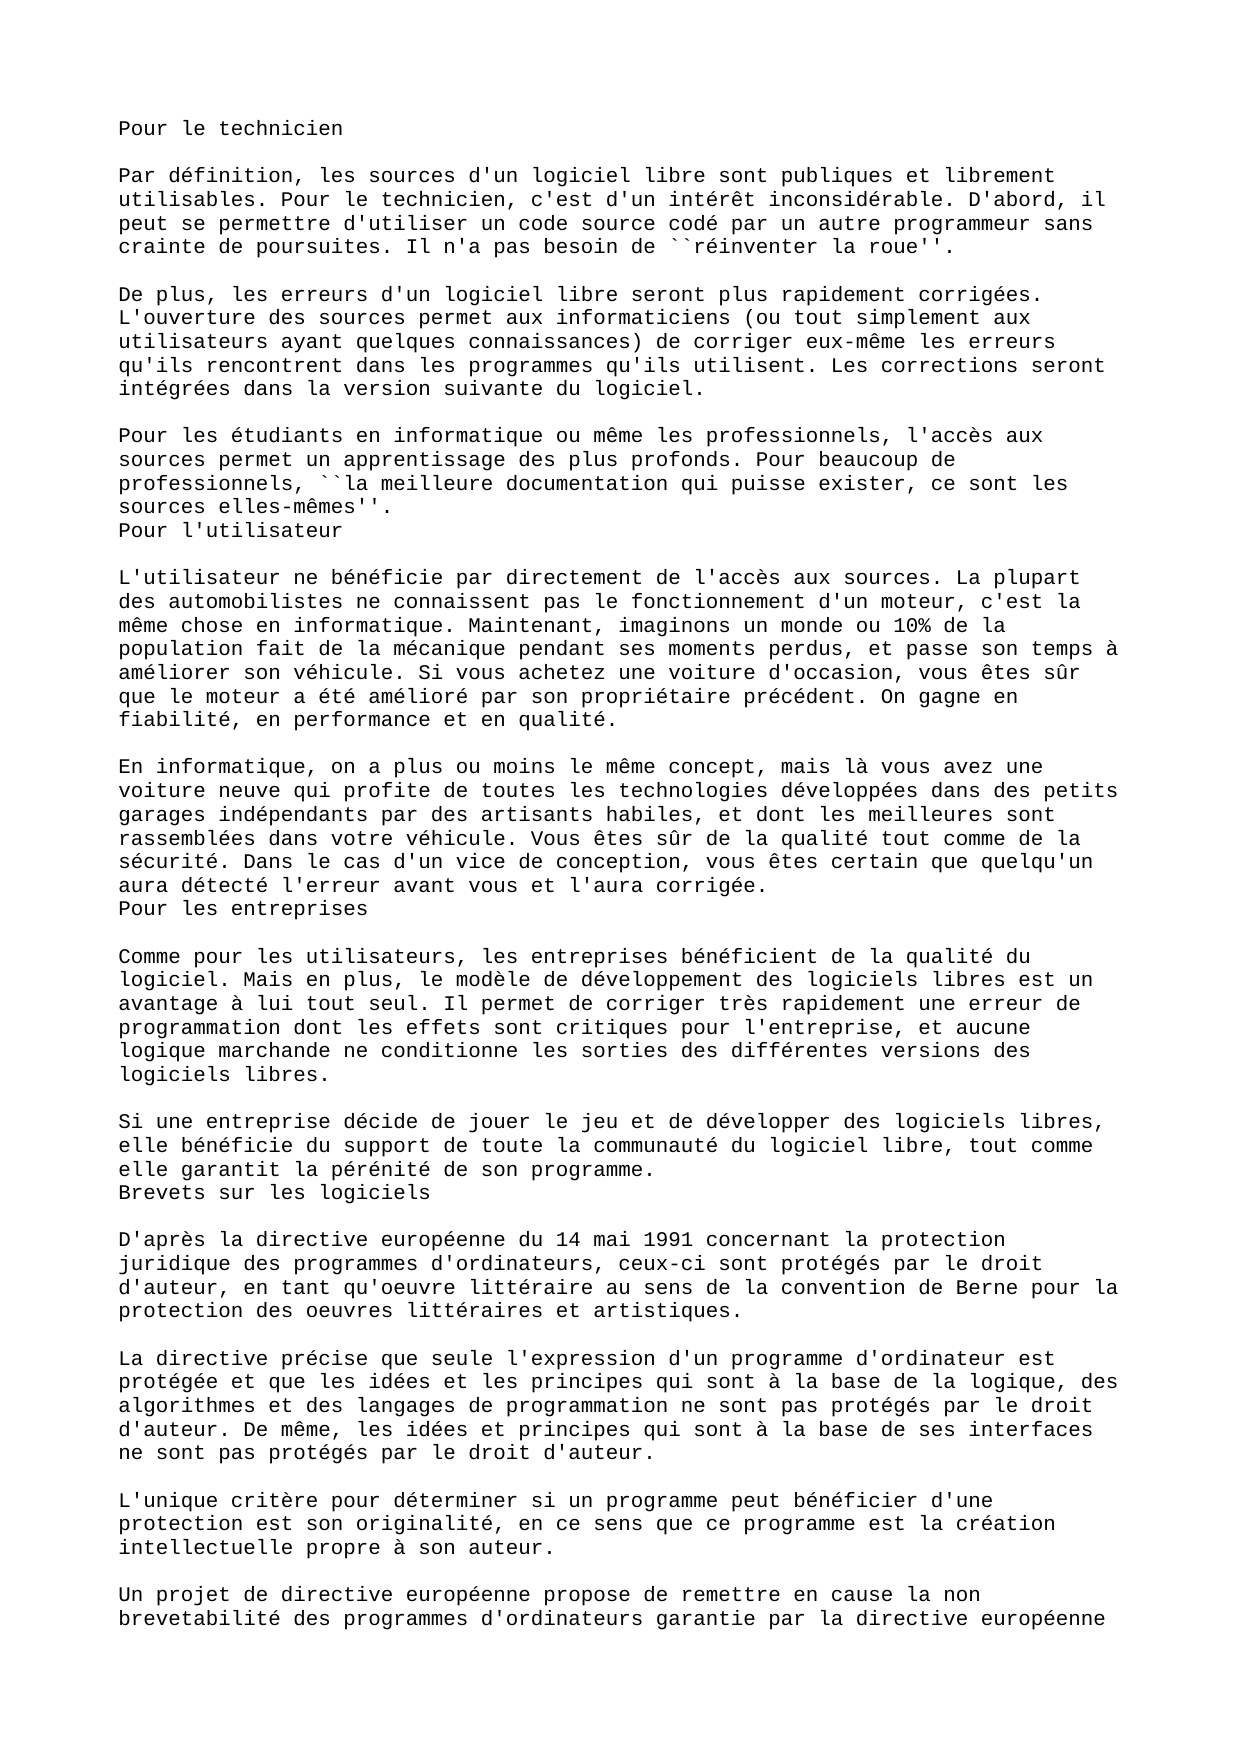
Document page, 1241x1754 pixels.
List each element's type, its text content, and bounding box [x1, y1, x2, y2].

text Brevets sur les logiciels [118, 1182, 1122, 1206]
text Pour le technicien [118, 118, 1122, 142]
text Pour les entreprises [118, 898, 1122, 922]
text Pour l'utilisateur [118, 520, 1122, 544]
text L'unique critère pour déterminer si un programme peut bénéficier d'une protection est son originalité, en ce sens que ce programme est la création intellectuelle propre à son auteur. [118, 1489, 1122, 1561]
text Par définition, les sources d'un logiciel libre sont publiques et librement utilisables. Pour le technicien, c'est d'un intérêt inconsidérable. D'abord, il peut se permettre d'utiliser un code source codé par un autre programmeur sans crainte de poursuites. Il n'a pas besoin de ``réinventer la roue''. [118, 165, 1122, 260]
text L'utilisateur ne bénéficie par directement de l'accès aux sources. La plupart des automobilistes ne connaissent pas le fonctionnement d'un moteur, c'est la même chose en informatique. Maintenant, imaginons un monde ou 10% de la population fait de la mécanique pendant ses moments perdus, et passe son temps à améliorer son véhicule. Si vous achetez une voiture d'occasion, vous êtes sûr que le moteur a été amélioré par son propriétaire précédent. On gagne en fiabilité, en performance et en qualité. [118, 567, 1122, 733]
text Comme pour les utilisateurs, les entreprises bénéficient de la qualité du logiciel. Mais en plus, le modèle de développement des logiciels libres est un avantage à lui tout seul. Il permet de corriger très rapidement une erreur de programmation dont les effets sont critiques pour l'entreprise, et aucune logique marchande ne conditionne les sorties des différentes versions des logiciels libres. [118, 946, 1122, 1088]
text D'après la directive européenne du 14 mai 1991 concernant la protection juridique des programmes d'ordinateurs, ceux-ci sont protégés par le droit d'auteur, en tant qu'oeuvre littéraire au sens de la convention de Berne pour la protection des oeuvres littéraires et artistiques. [118, 1229, 1122, 1324]
text Un projet de directive européenne propose de remettre en cause la non brevetabilité des programmes d'ordinateurs garantie par la directive européenne [118, 1584, 1122, 1631]
text En informatique, on a plus ou moins le même concept, mais là vous avez une voiture neuve qui profite de toutes les technologies développées dans des petits garages indépendants par des artisants habiles, et dont les meilleures sont rassemblées dans votre véhicule. Vous êtes sûr de la qualité tout comme de la sécurité. Dans le cas d'un vice de conception, vous êtes certain que quelqu'un aura détecté l'erreur avant vous et l'aura corrigée. [118, 757, 1122, 898]
text De plus, les erreurs d'un logiciel libre seront plus rapidement corrigées. L'ouverture des sources permet aux informaticiens (ou tout simplement aux utilisateurs ayant quelques connaissances) de corriger eux-même les erreurs qu'ils rencontrent dans les programmes qu'ils utilisent. Les corrections seront intégrées dans la version suivante du logiciel. [118, 284, 1122, 402]
text La directive précise que seule l'expression d'un programme d'ordinateur est protégée et que les idées et les principes qui sont à la base de la logique, des algorithmes et des langages de programmation ne sont pas protégés par le droit d'auteur. De même, les idées et principes qui sont à la base de ses interfaces ne sont pas protégés par le droit d'auteur. [118, 1348, 1122, 1466]
text Si une entreprise décide de jouer le jeu et de développer des logiciels libres, elle bénéficie du support de toute la communauté du logiciel libre, tout comme elle garantit la pérénité de son programme. [118, 1111, 1122, 1182]
text Pour les étudiants en informatique ou même les professionnels, l'accès aux sources permet un apprentissage des plus profonds. Pour beaucoup de professionnels, ``la meilleure documentation qui puisse exister, ce sont les sources elles-mêmes''. [118, 426, 1122, 520]
